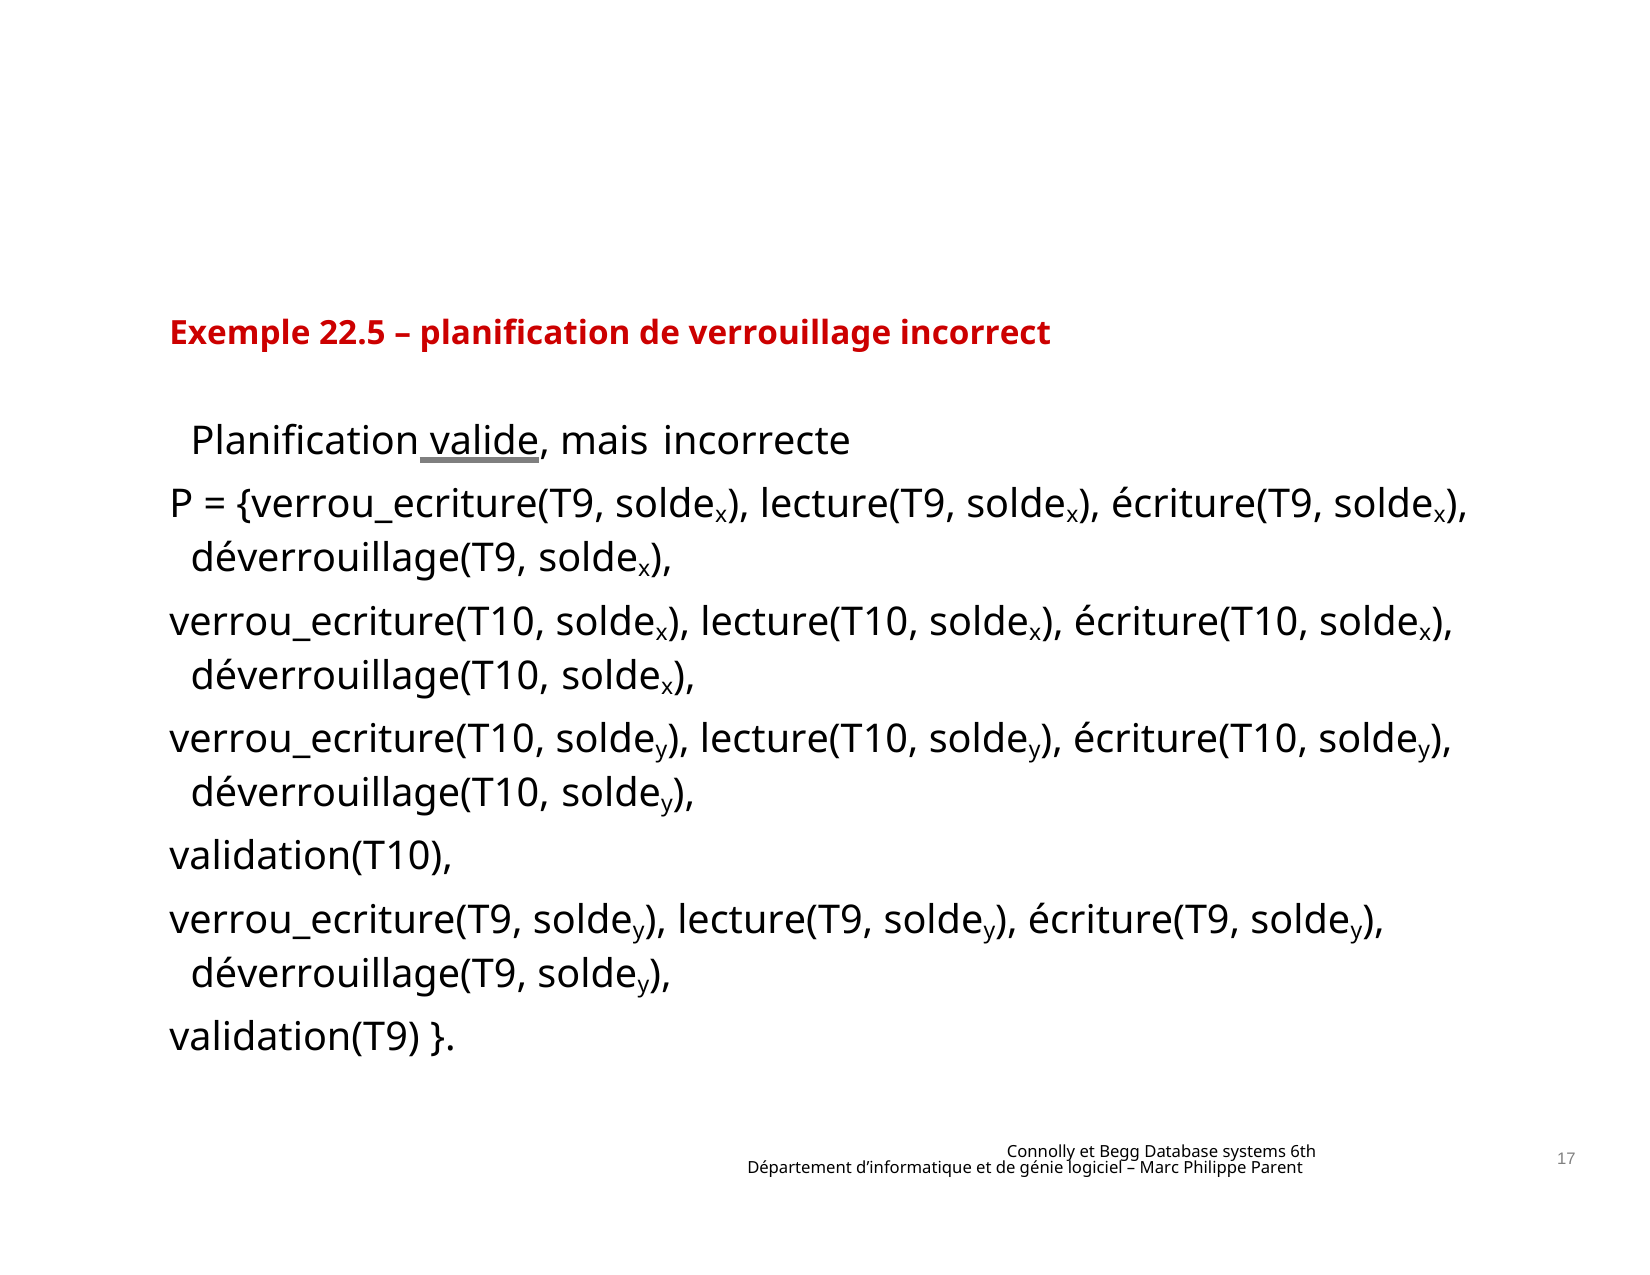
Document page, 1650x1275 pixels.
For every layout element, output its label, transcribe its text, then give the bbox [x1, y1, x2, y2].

text Exemple 22.5 – planification de verrouillage incorrect [169, 309, 1606, 354]
text verrou_ecriture(T10, soldex), lecture(T10, soldex), écriture(T10, soldex), déverrouillage(T10, soldex), [169, 593, 1520, 701]
text Connolly et Begg Database systems 6th 17 [1007, 1143, 1606, 1161]
text Département d’informatique et de génie logiciel – Marc Philippe Parent [747, 1161, 1606, 1177]
list Planification valide, mais incorrecte [190, 412, 1606, 466]
text validation(T10), [169, 827, 1606, 881]
text verrou_ecriture(T10, soldey), lecture(T10, soldey), écriture(T10, soldey), déverrouillage(T10, soldey), [169, 710, 1520, 818]
text validation(T9) }. [169, 1008, 1606, 1062]
text verrou_ecriture(T9, soldey), lecture(T9, soldey), écriture(T9, soldey), déverrouillage(T9, soldey), [169, 891, 1520, 999]
text P = {verrou_ecriture(T9, soldex), lecture(T9, soldex), écriture(T9, soldex), déverrouillage(T9, soldex), [169, 475, 1606, 583]
